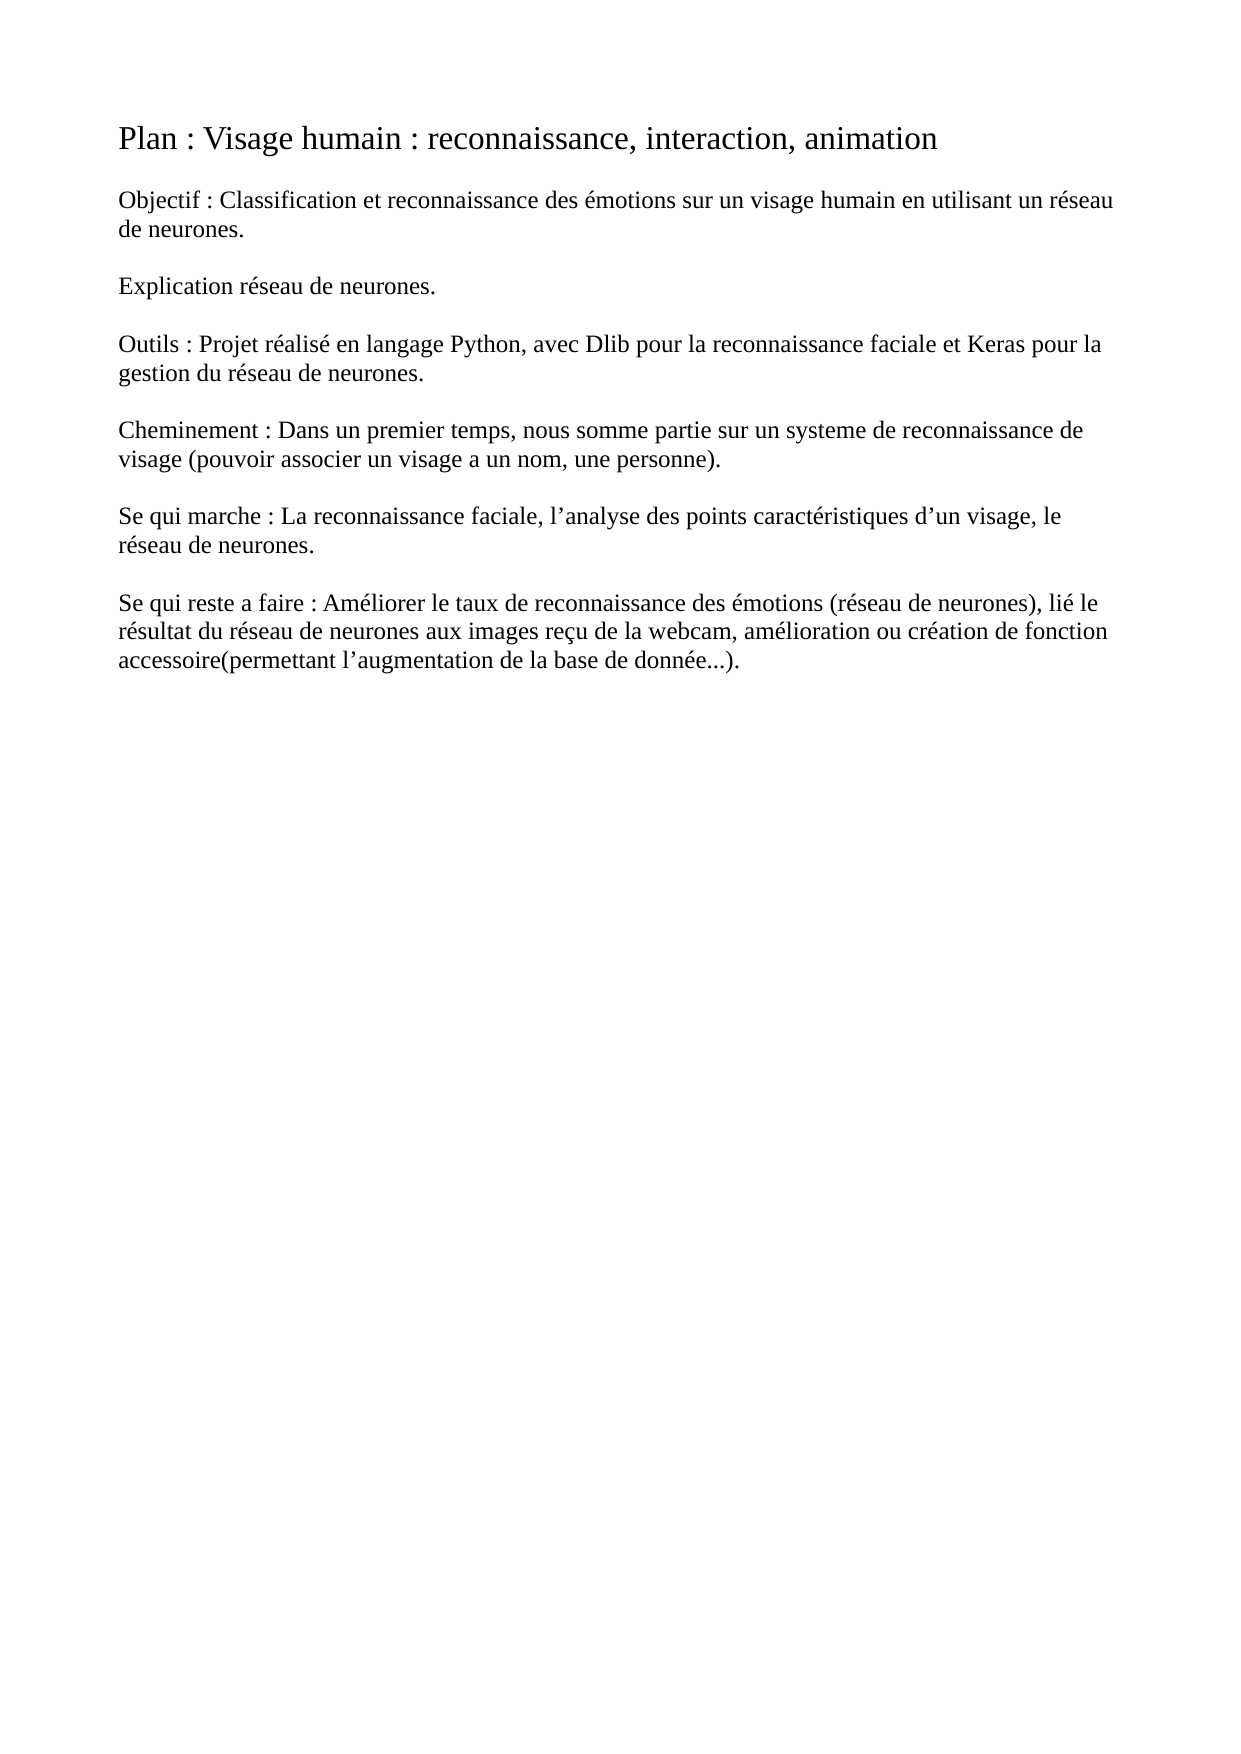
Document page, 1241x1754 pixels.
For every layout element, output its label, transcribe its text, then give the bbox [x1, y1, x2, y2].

text Se qui marche : La reconnaissance faciale, l’analyse des points caractéristiques d’un visage, le réseau de neurones. [118, 501, 1122, 559]
text Objectif : Classification et reconnaissance des émotions sur un visage humain en utilisant un réseau de neurones. [118, 185, 1122, 243]
text Se qui reste a faire : Améliorer le taux de reconnaissance des émotions (réseau de neurones), lié le résultat du réseau de neurones aux images reçu de la webcam, amélioration ou création de fonction accessoire(permettant l’augmentation de la base de donnée...). [118, 588, 1122, 674]
text Explication réseau de neurones. [118, 271, 1122, 300]
text Cheminement : Dans un premier temps, nous somme partie sur un systeme de reconnaissance de visage (pouvoir associer un visage a un nom, une personne). [118, 415, 1122, 473]
text Plan : Visage humain : reconnaissance, interaction, animation [118, 118, 1122, 156]
text Outils : Projet réalisé en langage Python, avec Dlib pour la reconnaissance faciale et Keras pour la gestion du réseau de neurones. [118, 329, 1122, 386]
